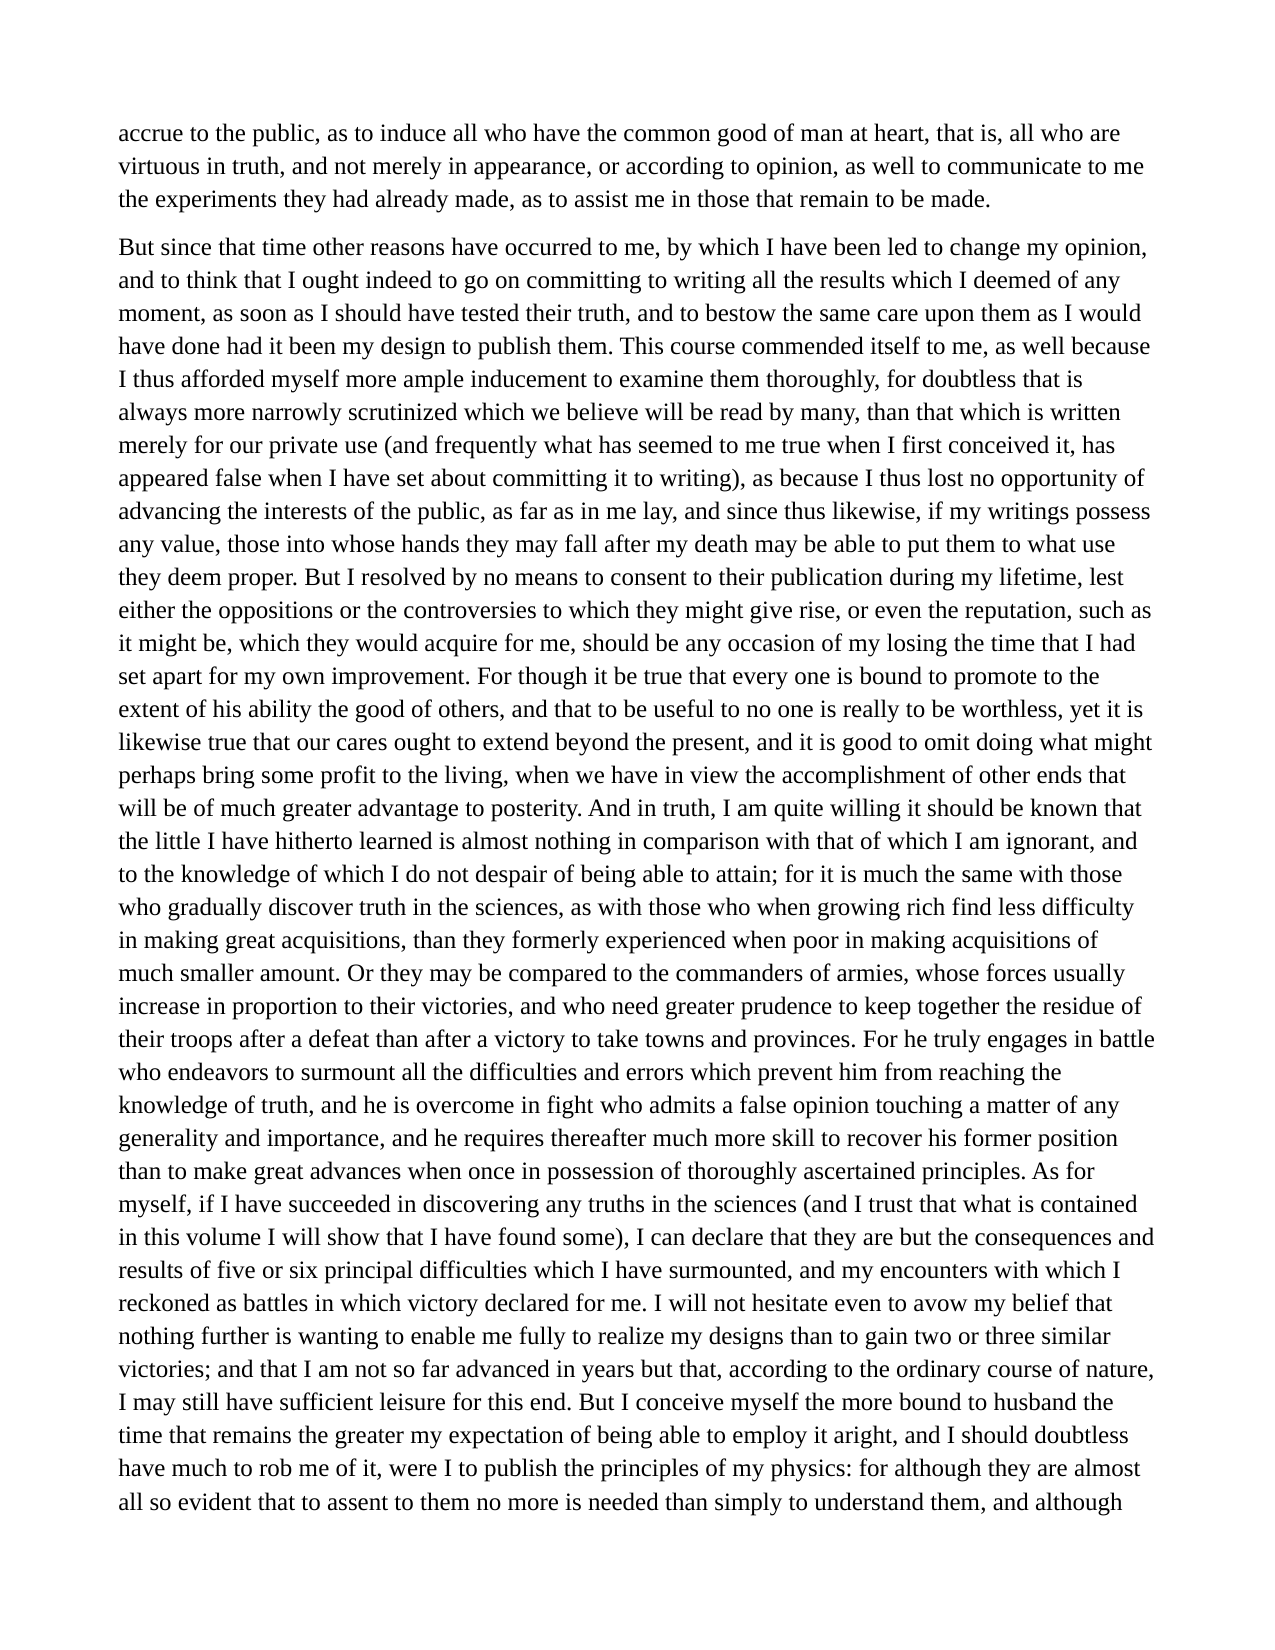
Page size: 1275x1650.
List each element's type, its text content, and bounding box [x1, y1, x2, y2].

text accrue to the public, as to induce all who have the common good of man at heart, that is, all who are virtuous in truth, and not merely in appearance, or according to opinion, as well to communicate to me the experiments they had already made, as to assist me in those that remain to be made. [118, 118, 1157, 213]
text But since that time other reasons have occurred to me, by which I have been led to change my opinion, and to think that I ought indeed to go on committing to writing all the results which I deemed of any moment, as soon as I should have tested their truth, and to bestow the same care upon them as I would have done had it been my design to publish them. This course commended itself to me, as well because I thus afforded myself more ample inducement to examine them thoroughly, for doubtless that is always more narrowly scrutinized which we believe will be read by many, than that which is written merely for our private use (and frequently what has seemed to me true when I first conceived it, has appeared false when I have set about committing it to writing), as because I thus lost no opportunity of advancing the interests of the public, as far as in me lay, and since thus likewise, if my writings possess any value, those into whose hands they may fall after my death may be able to put them to what use they deem proper. But I resolved by no means to consent to their publication during my lifetime, lest either the oppositions or the controversies to which they might give rise, or even the reputation, such as it might be, which they would acquire for me, should be any occasion of my losing the time that I had set apart for my own improvement. For though it be true that every one is bound to promote to the extent of his ability the good of others, and that to be useful to no one is really to be worthless, yet it is likewise true that our cares ought to extend beyond the present, and it is good to omit doing what might perhaps bring some profit to the living, when we have in view the accomplishment of other ends that will be of much greater advantage to posterity. And in truth, I am quite willing it should be known that the little I have hitherto learned is almost nothing in comparison with that of which I am ignorant, and to the knowledge of which I do not despair of being able to attain; for it is much the same with those who gradually discover truth in the sciences, as with those who when growing rich find less difficulty in making great acquisitions, than they formerly experienced when poor in making acquisitions of much smaller amount. Or they may be compared to the commanders of armies, whose forces usually increase in proportion to their victories, and who need greater prudence to keep together the residue of their troops after a defeat than after a victory to take towns and provinces. For he truly engages in battle who endeavors to surmount all the difficulties and errors which prevent him from reaching the knowledge of truth, and he is overcome in fight who admits a false opinion touching a matter of any generality and importance, and he requires thereafter much more skill to recover his former position than to make great advances when once in possession of thoroughly ascertained principles. As for myself, if I have succeeded in discovering any truths in the sciences (and I trust that what is contained in this volume I will show that I have found some), I can declare that they are but the consequences and results of five or six principal difficulties which I have surmounted, and my encounters with which I reckoned as battles in which victory declared for me. I will not hesitate even to avow my belief that nothing further is wanting to enable me fully to realize my designs than to gain two or three similar victories; and that I am not so far advanced in years but that, according to the ordinary course of nature, I may still have sufficient leisure for this end. But I conceive myself the more bound to husband the time that remains the greater my expectation of being able to employ it aright, and I should doubtless have much to rob me of it, were I to publish the principles of my physics: for although they are almost all so evident that to assent to them no more is needed than simply to understand them, and although [118, 232, 1157, 1515]
